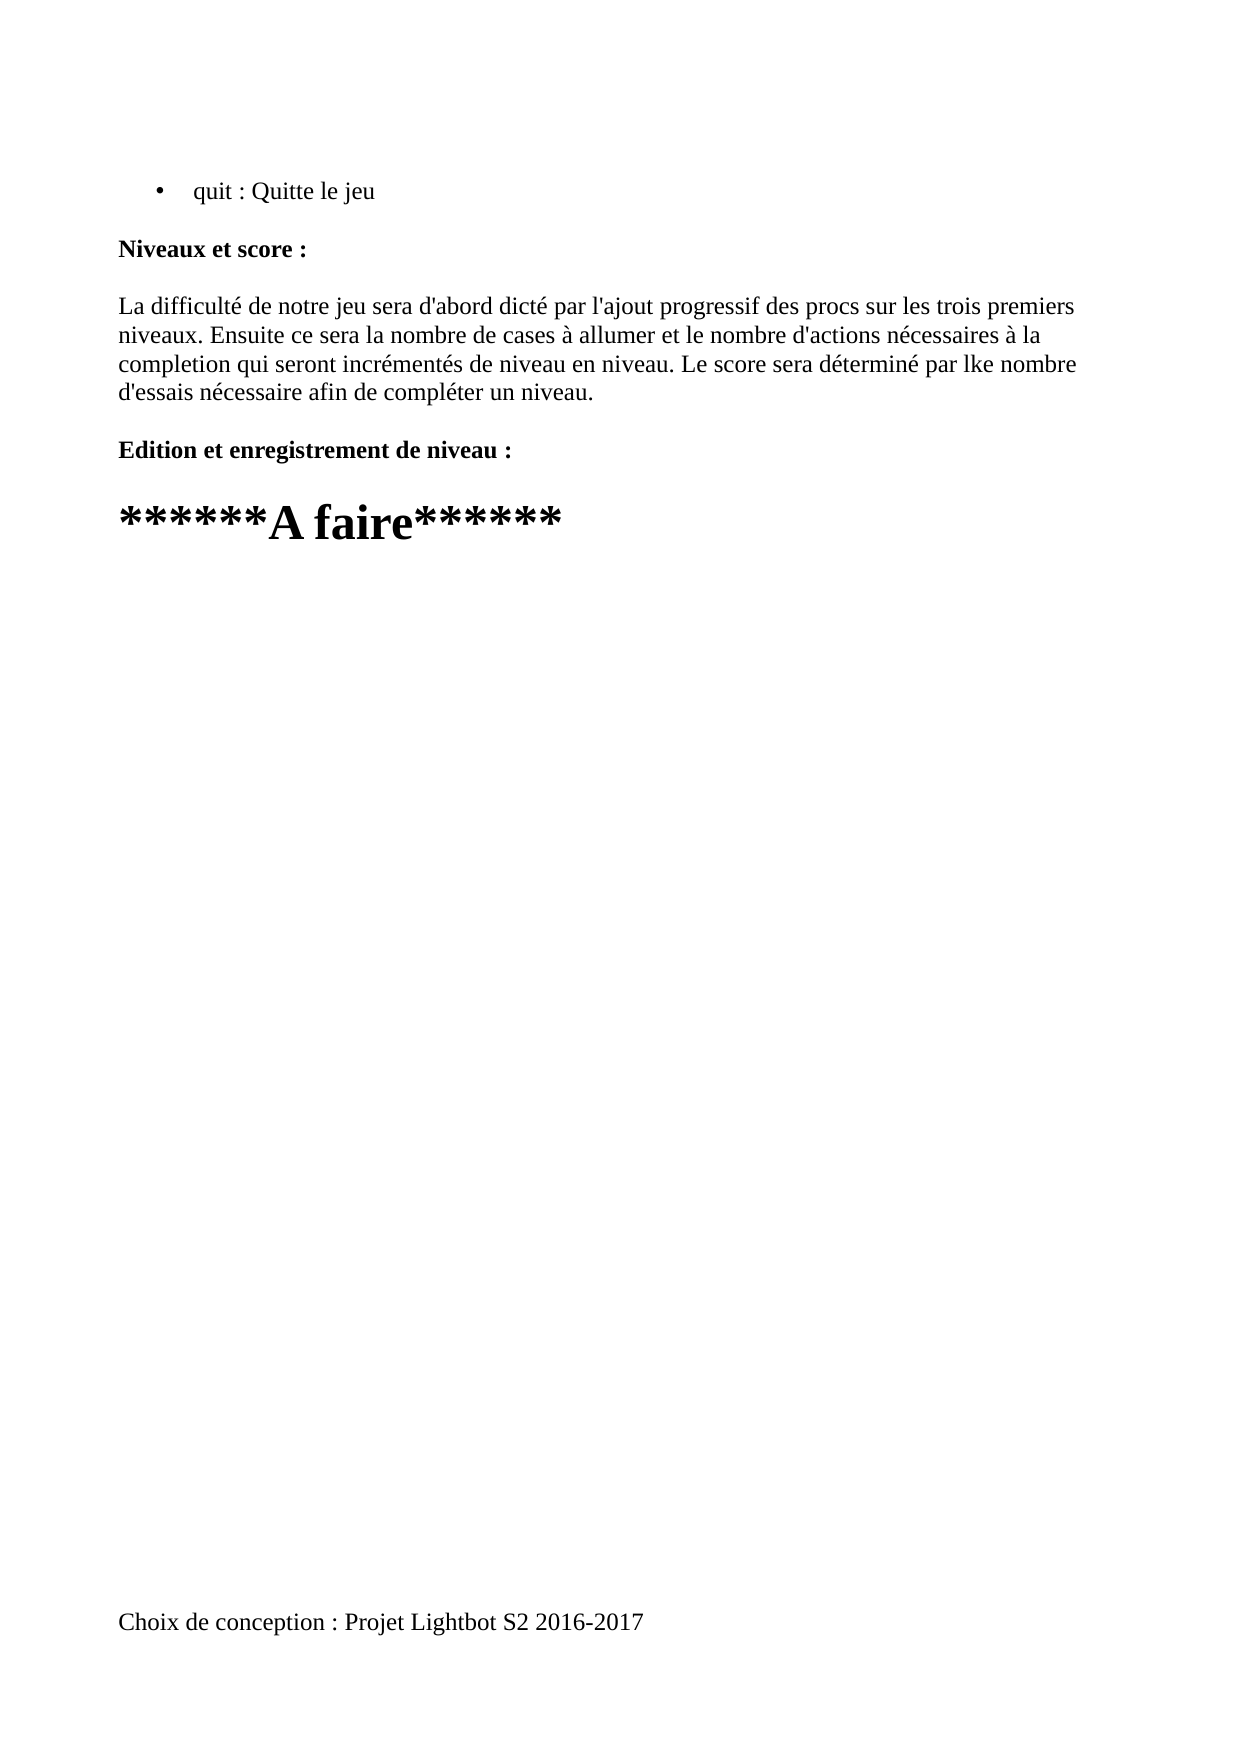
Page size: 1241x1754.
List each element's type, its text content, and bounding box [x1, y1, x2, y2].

text Niveaux et score : [118, 234, 1122, 262]
text ******A faire****** [118, 492, 1122, 550]
list quit : Quitte le jeu [156, 176, 1122, 205]
text Edition et enregistrement de niveau : [118, 435, 1122, 464]
text La difficulté de notre jeu sera d'abord dicté par l'ajout progressif des procs sur les trois premiers niveaux. Ensuite ce sera la nombre de cases à allumer et le nombre d'actions nécessaires à la completion qui seront incrémentés de niveau en niveau. Le score sera déterminé par lke nombre d'essais nécessaire afin de compléter un niveau. [118, 291, 1122, 406]
